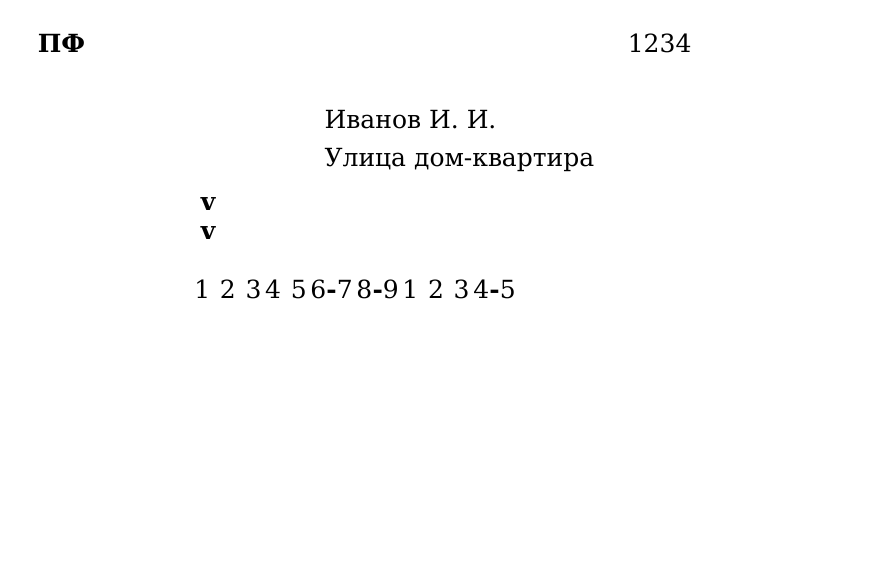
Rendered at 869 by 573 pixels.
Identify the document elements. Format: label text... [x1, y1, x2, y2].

text ПФ 1234 [29, 29, 839, 58]
text v [29, 187, 839, 216]
text Улица дом-квартира [29, 143, 839, 172]
text v [29, 216, 839, 246]
text Иванов И. И. [29, 105, 839, 134]
text 1 2 3 4 5 6-7 8-9 1 2 3 4-5 [29, 275, 839, 304]
